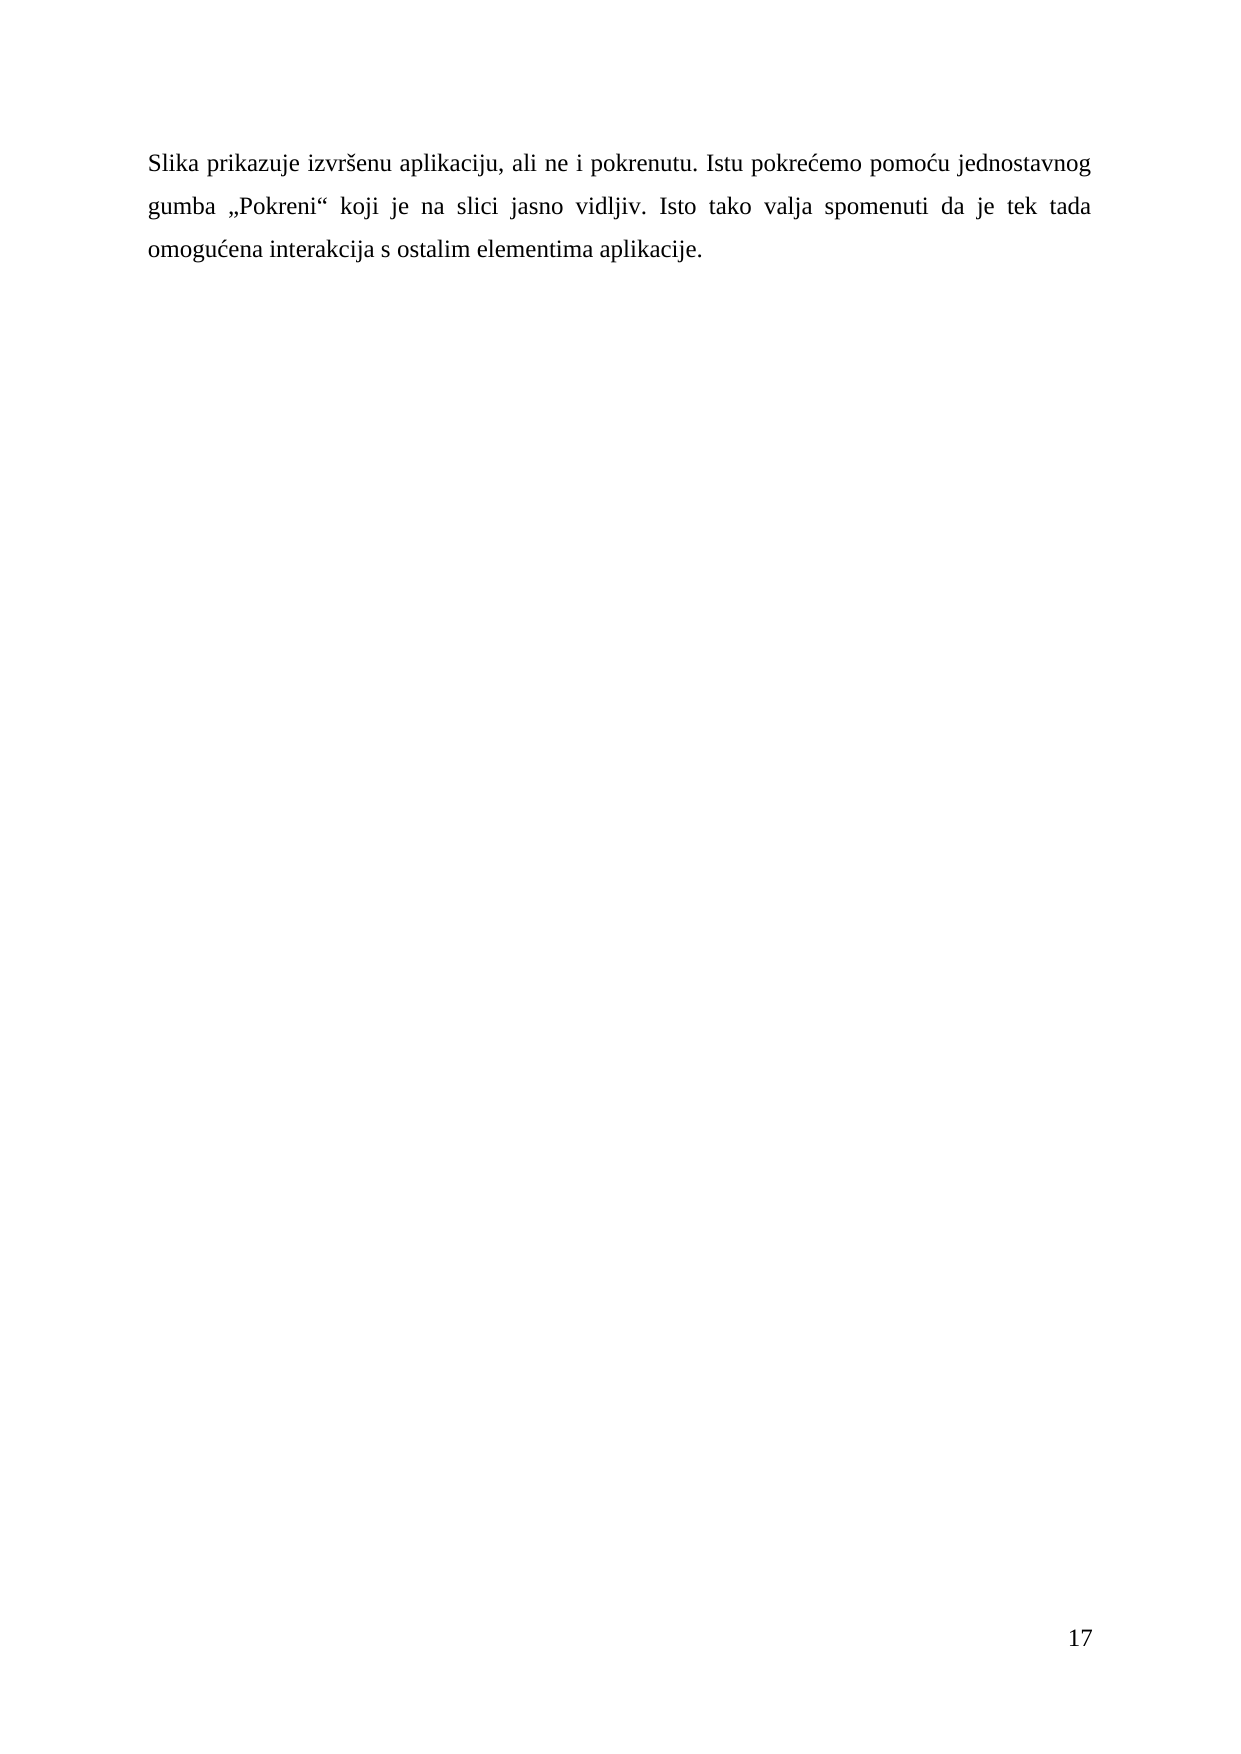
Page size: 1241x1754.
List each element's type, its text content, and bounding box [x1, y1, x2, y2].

text Slika prikazuje izvršenu aplikaciju, ali ne i pokrenutu. Istu pokrećemo pomoću jednostavnog gumba „Pokreni“ koji je na slici jasno vidljiv. Isto tako valja spomenuti da je tek tada omogućena interakcija s ostalim elementima aplikacije. [148, 148, 1093, 263]
